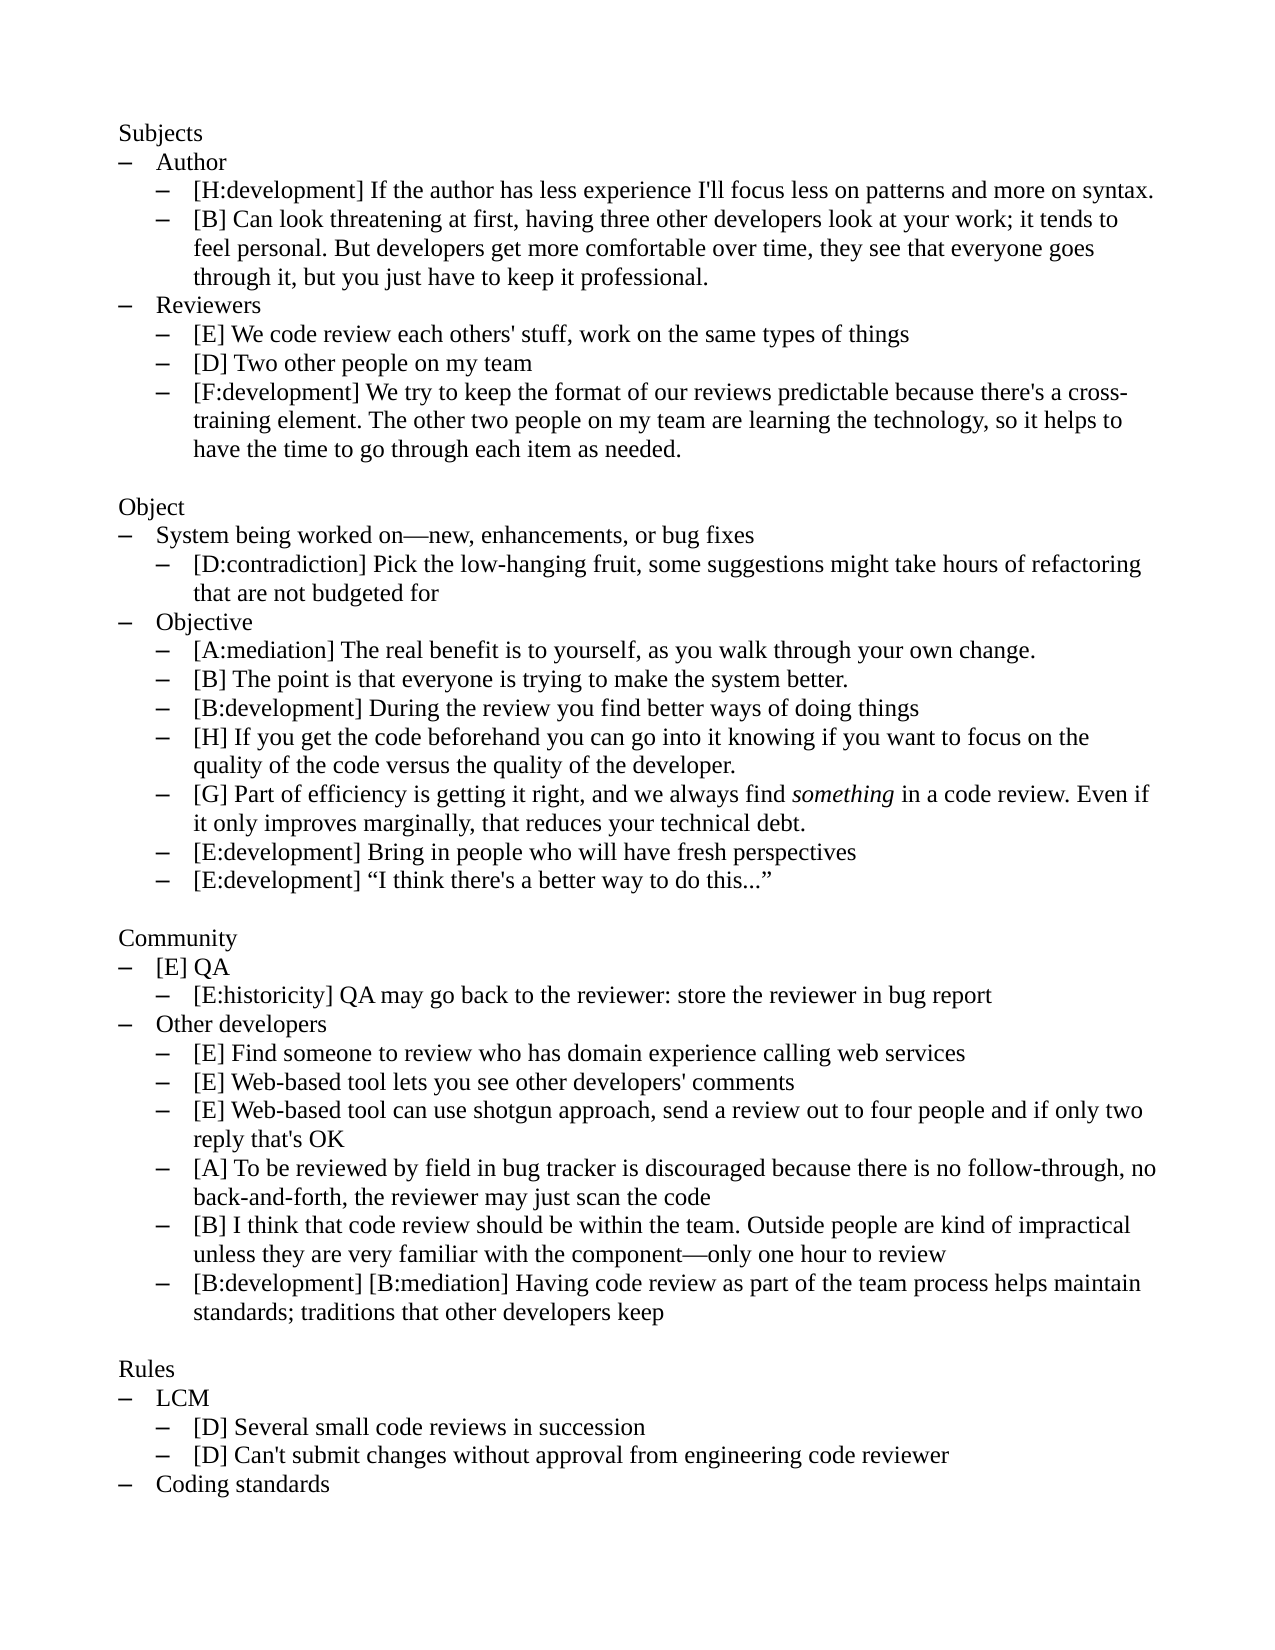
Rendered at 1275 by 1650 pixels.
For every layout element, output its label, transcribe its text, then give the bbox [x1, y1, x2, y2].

list [E:development] Bring in people who will have fresh perspectives [156, 837, 1157, 866]
list [A:mediation] The real benefit is to yourself, as you walk through your own change. [156, 636, 1157, 664]
list [H] If you get the code beforehand you can go into it knowing if you want to focus on the quality of the code versus the quality of the developer. [156, 722, 1157, 779]
list [G] Part of efficiency is getting it right, and we always find something in a code review. Even if it only improves marginally, that reduces your technical debt. [156, 779, 1157, 837]
list [E] Find someone to review who has domain experience calling web services [156, 1038, 1157, 1067]
list Other developers [118, 1009, 1157, 1038]
list [D:contradiction] Pick the low-hanging fruit, some suggestions might take hours of refactoring that are not budgeted for [156, 549, 1157, 607]
list [E:historicity] QA may go back to the reviewer: store the reviewer in bug report [156, 981, 1157, 1009]
list [E] Web-based tool can use shotgun approach, send a review out to four people and if only two reply that's OK [156, 1096, 1157, 1153]
list Objective [118, 607, 1157, 636]
text Rules [118, 1354, 1157, 1383]
list Reviewers [118, 291, 1157, 319]
list [D] Two other people on my team [156, 348, 1157, 377]
list [E] We code review each others' stuff, work on the same types of things [156, 319, 1157, 348]
list [E] Web-based tool lets you see other developers' comments [156, 1067, 1157, 1096]
list LCM [118, 1383, 1157, 1412]
list [E:development] “I think there's a better way to do this...” [156, 866, 1157, 894]
list [H:development] If the author has less experience I'll focus less on patterns and more on syntax. [156, 176, 1157, 204]
list [D] Can't submit changes without approval from engineering code reviewer [156, 1441, 1157, 1469]
list Coding standards [118, 1469, 1157, 1498]
text Subjects [118, 118, 1157, 147]
list [B] I think that code review should be within the team. Outside people are kind of impractical unless they are very familiar with the component—only one hour to review [156, 1211, 1157, 1268]
text Object [118, 492, 1157, 521]
list System being worked on—new, enhancements, or bug fixes [118, 521, 1157, 549]
list [B:development] [B:mediation] Having code review as part of the team process helps maintain standards; traditions that other developers keep [156, 1268, 1157, 1326]
list [D] Several small code reviews in succession [156, 1412, 1157, 1441]
list [A] To be reviewed by field in bug tracker is discouraged because there is no follow-through, no back-and-forth, the reviewer may just scan the code [156, 1153, 1157, 1211]
list [F:development] We try to keep the format of our reviews predictable because there's a cross-training element. The other two people on my team are learning the technology, so it helps to have the time to go through each item as needed. [156, 377, 1157, 463]
list [E] QA [118, 952, 1157, 981]
list Author [118, 147, 1157, 176]
list [B] Can look threatening at first, having three other developers look at your work; it tends to feel personal. But developers get more comfortable over time, they see that everyone goes through it, but you just have to keep it professional. [156, 204, 1157, 291]
list [B] The point is that everyone is trying to make the system better. [156, 664, 1157, 693]
list [B:development] During the review you find better ways of doing things [156, 693, 1157, 722]
text Community [118, 923, 1157, 952]
